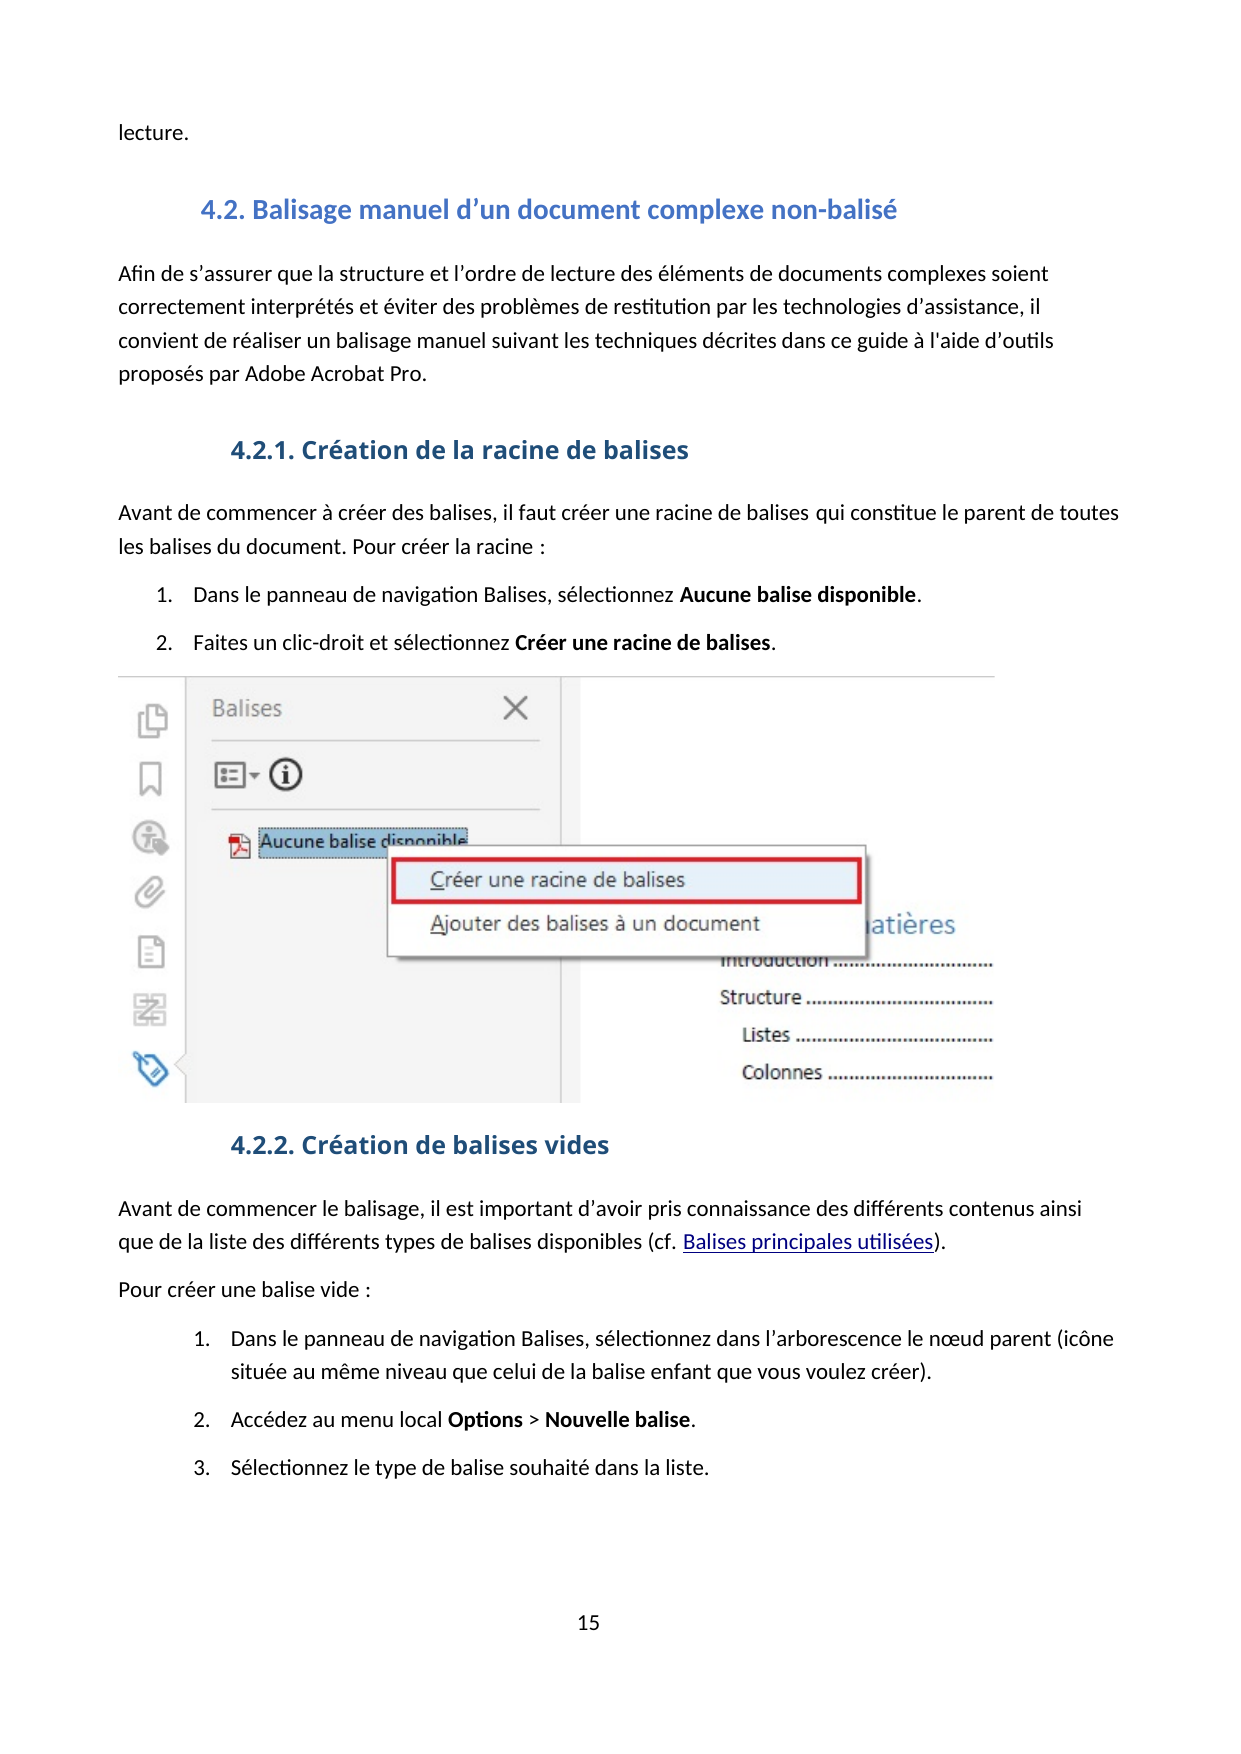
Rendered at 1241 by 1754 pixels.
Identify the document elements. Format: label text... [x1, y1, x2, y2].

subtitle 4.2.2. Création de balises vides [156, 1128, 1122, 1162]
list Accédez au menu local Options > Nouvelle balise. [193, 1405, 1122, 1433]
list Dans le panneau de navigation Balises, sélectionnez Aucune balise disponible. [156, 580, 1122, 608]
text Pour créer une balise vide : [118, 1276, 1122, 1303]
picture [118, 676, 995, 1103]
text Afin de s’assurer que la structure et l’ordre de lecture des éléments de documents complexes soient correctement interprétés et éviter des problèmes de restitution par les technologies d’assistance, il convient de réaliser un balisage manuel suivant les techniques décrites dans ce guide à l'aide d’outils proposés par Adobe Acrobat Pro. [118, 259, 1122, 388]
text lecture. [118, 118, 1122, 146]
list Faites un clic-droit et sélectionnez Créer une racine de balises. [156, 628, 1122, 656]
subtitle 4.2.1. Création de la racine de balises [156, 433, 1122, 467]
text Avant de commencer le balisage, il est important d’avoir pris connaissance des différents contenus ainsi que de la liste des différents types de balises disponibles (cf. Balises principales utilisées). [118, 1194, 1122, 1255]
text Avant de commencer à créer des balises, il faut créer une racine de balises qui constitue le parent de toutes les balises du document. Pour créer la racine : [118, 498, 1122, 560]
list Sélectionnez le type de balise souhaité dans la liste. [193, 1453, 1122, 1481]
list Dans le panneau de navigation Balises, sélectionnez dans l’arborescence le nœud parent (icône située au même niveau que celui de la balise enfant que vous voulez créer). [193, 1324, 1122, 1385]
subtitle 4.2. Balisage manuel d’un document complexe non-balisé [156, 191, 1122, 227]
